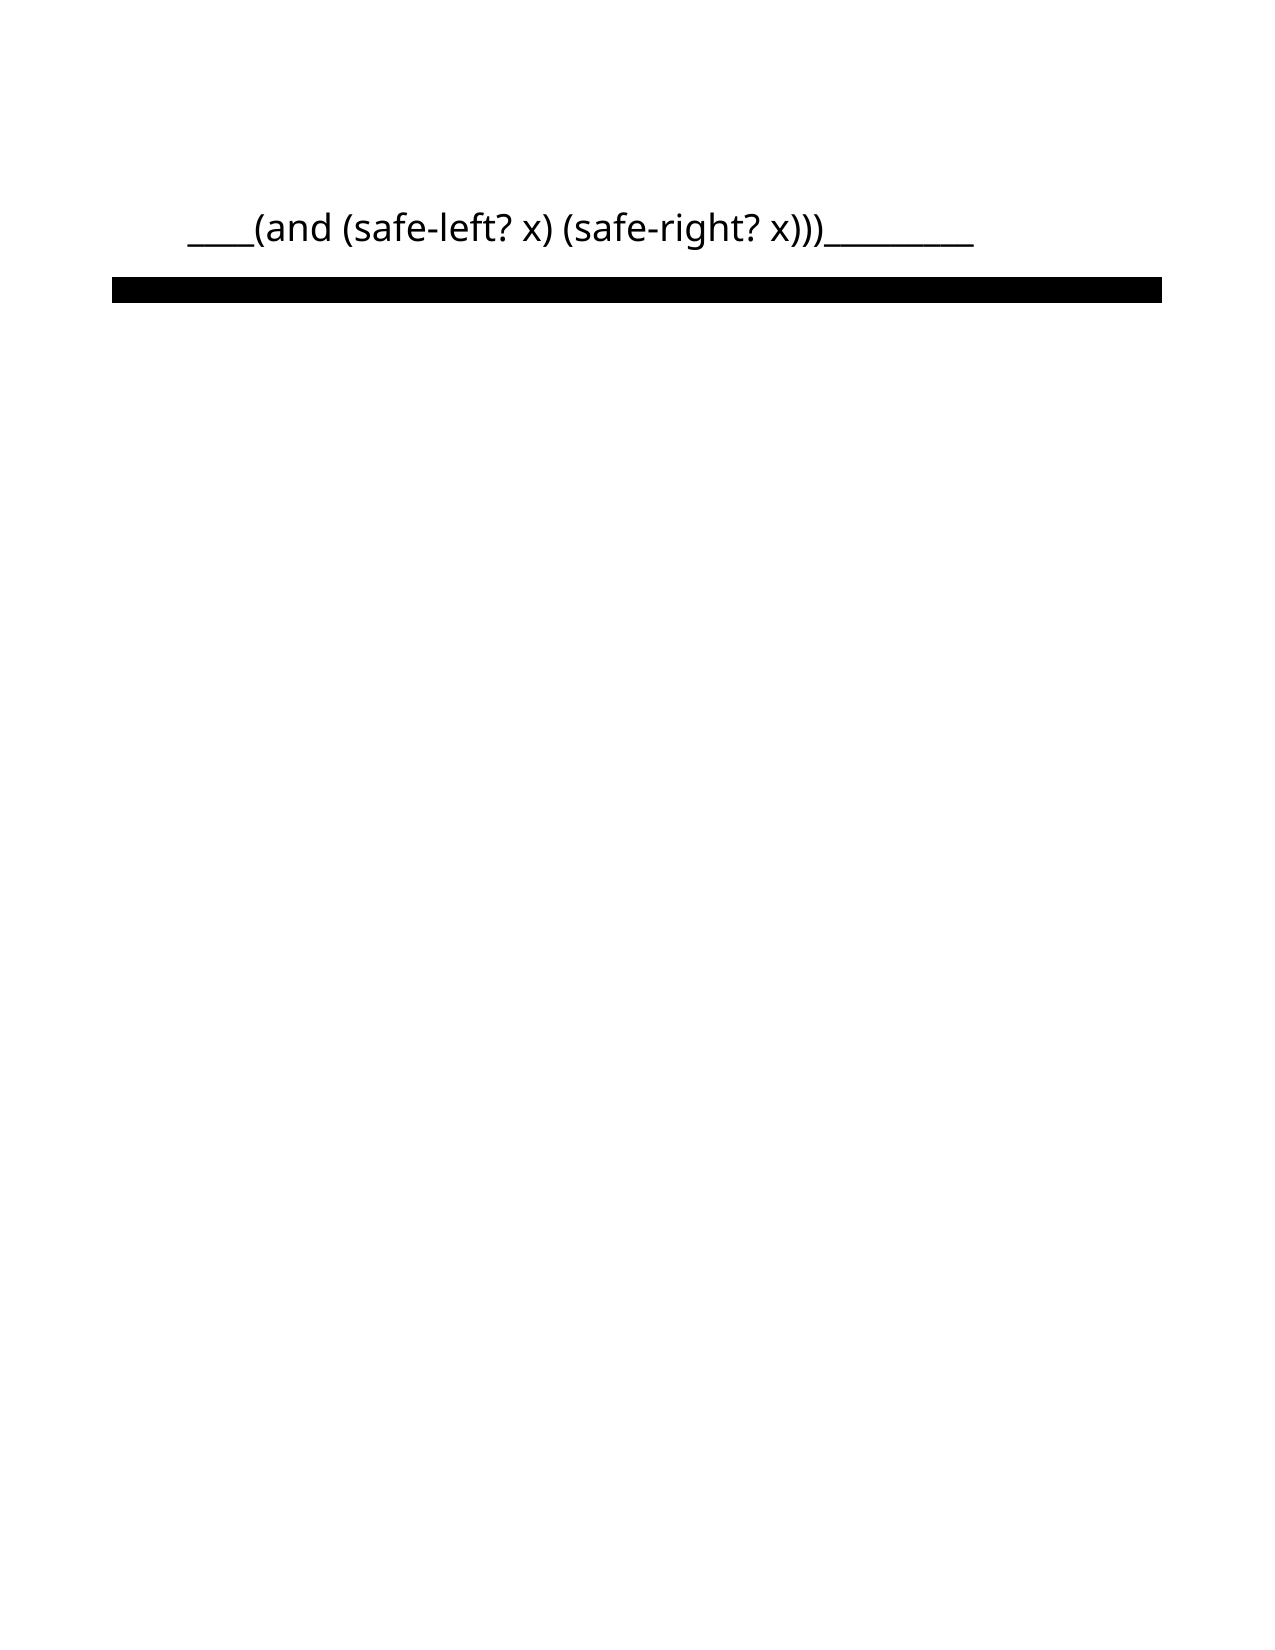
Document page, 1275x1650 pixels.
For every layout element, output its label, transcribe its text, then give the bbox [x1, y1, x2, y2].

text ____(and (safe-left? x) (safe-right? x)))_________ [112, 201, 1162, 252]
